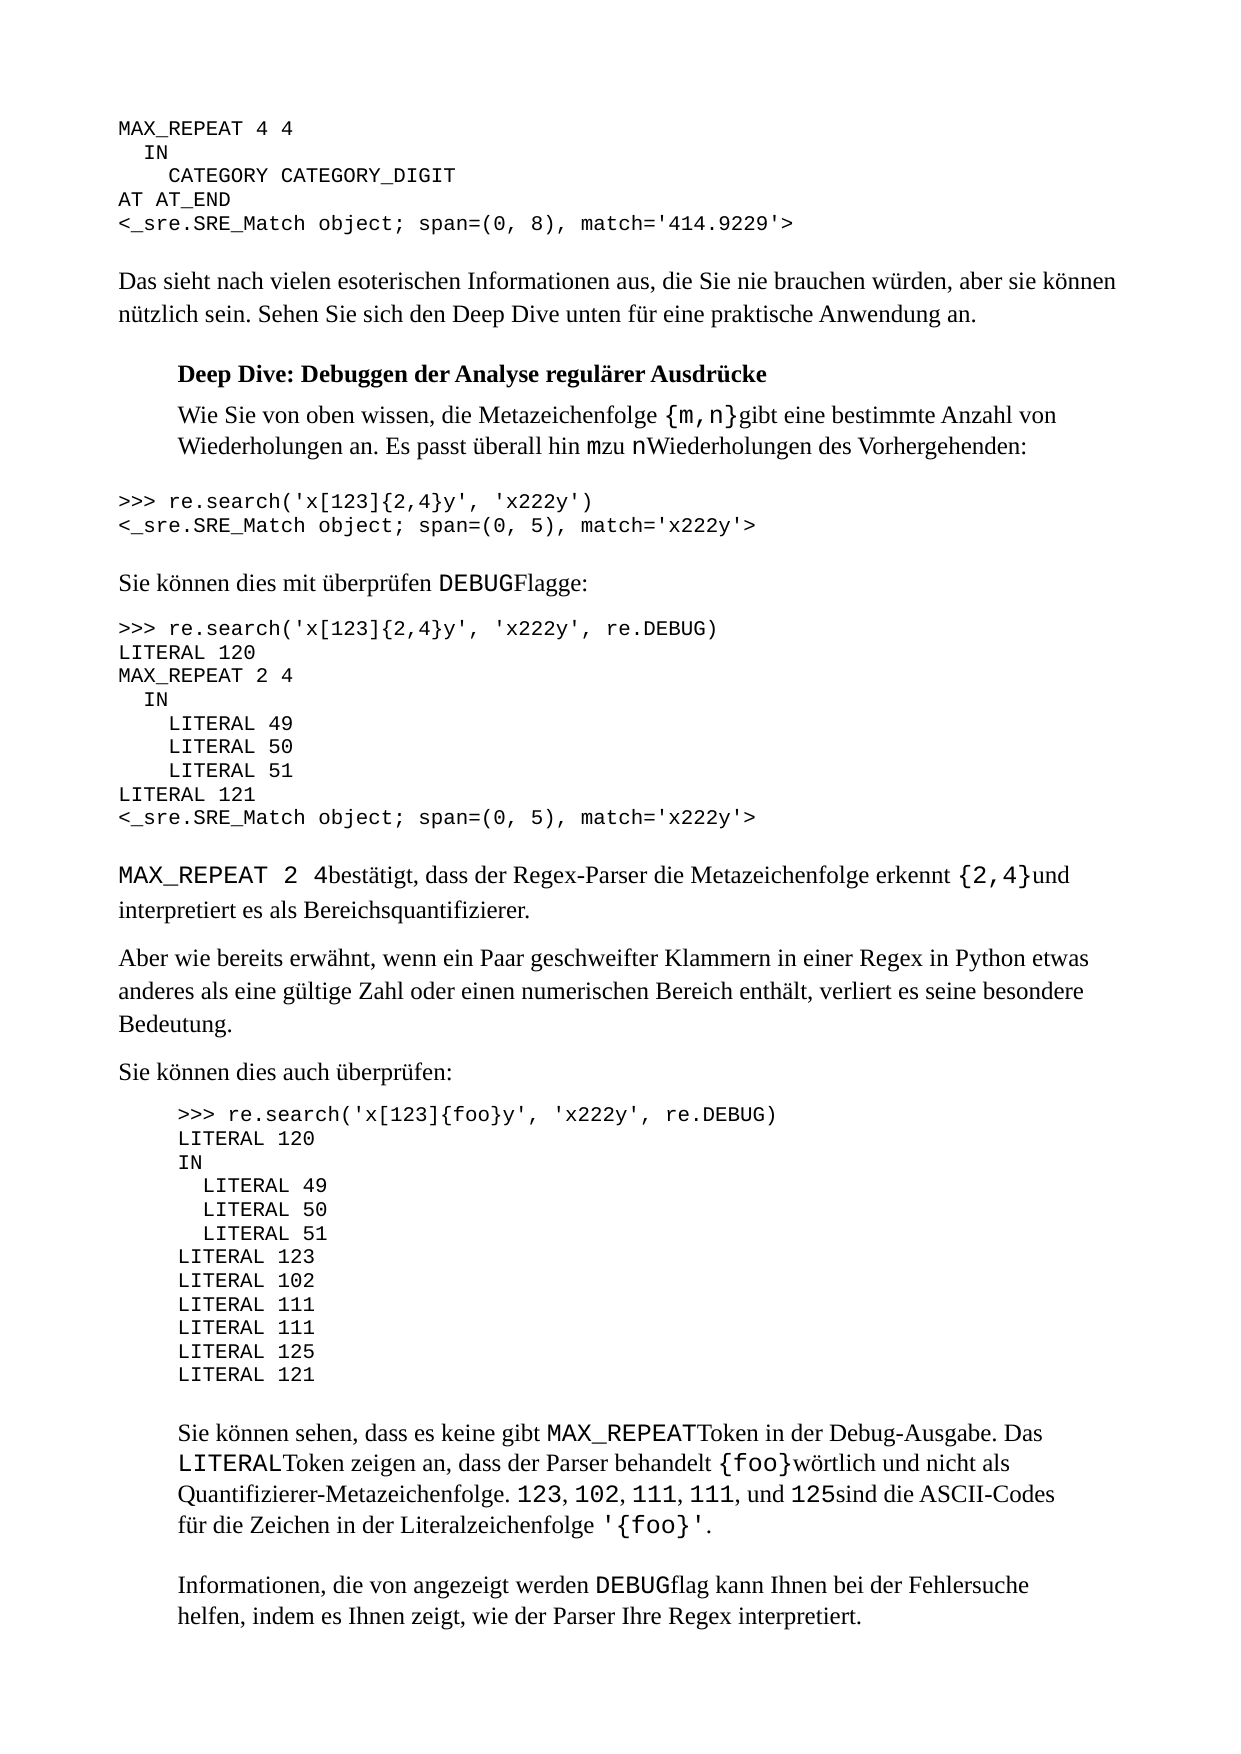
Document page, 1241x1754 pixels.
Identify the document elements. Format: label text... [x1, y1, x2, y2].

text >>> re.search('x[123]{foo}y', 'x222y', re.DEBUG) [177, 1104, 1063, 1128]
text LITERAL 49 [177, 1175, 1063, 1199]
text LITERAL 121 [118, 784, 1122, 807]
text LITERAL 111 [177, 1293, 1063, 1317]
text Aber wie bereits erwähnt, wenn ein Paar geschweifter Klammern in einer Regex in Python etwas anderes als eine gültige Zahl oder einen numerischen Bereich enthält, verliert es seine besondere Bedeutung. [118, 943, 1122, 1038]
text LITERAL 50 [118, 736, 1122, 760]
text LITERAL 120 [118, 642, 1122, 665]
text MAX_REPEAT 2 4 [118, 665, 1122, 689]
text CATEGORY CATEGORY_DIGIT [118, 165, 1122, 189]
text LITERAL 111 [177, 1317, 1063, 1341]
text LITERAL 51 [177, 1223, 1063, 1246]
text Informationen, die von angezeigt werden DEBUGflag kann Ihnen bei der Fehlersuche helfen, indem es Ihnen zeigt, wie der Parser Ihre Regex interpretiert. [177, 1570, 1063, 1630]
text LITERAL 120 [177, 1128, 1063, 1152]
text IN [118, 689, 1122, 713]
text Wie Sie von oben wissen, die Metazeichenfolge {m,n}gibt eine bestimmte Anzahl von Wiederholungen an. Es passt überall hin mzu nWiederholungen des Vorhergehenden: [177, 400, 1063, 462]
text Das sieht nach vielen esoterischen Informationen aus, die Sie nie brauchen würden, aber sie können nützlich sein. Sehen Sie sich den Deep Dive unten für eine praktische Anwendung an. [118, 266, 1122, 328]
text Sie können sehen, dass es keine gibt MAX_REPEATToken in der Debug-Ausgabe. Das LITERALToken zeigen an, dass der Parser behandelt {foo}wörtlich und nicht als Quantifizierer-Metazeichenfolge. 123, 102, 111, 111, und 125sind die ASCII-Codes für die Zeichen in der Literalzeichenfolge '{foo}'. [177, 1418, 1063, 1541]
text MAX_REPEAT 2 4bestätigt, dass der Regex-Parser die Metazeichenfolge erkennt {2,4}und interpretiert es als Bereichsquantifizierer. [118, 860, 1122, 924]
text >>> re.search('x[123]{2,4}y', 'x222y') [118, 491, 1122, 515]
text IN [118, 142, 1122, 165]
text LITERAL 49 [118, 713, 1122, 736]
text IN [177, 1152, 1063, 1175]
text LITERAL 121 [177, 1364, 1063, 1388]
text MAX_REPEAT 4 4 [118, 118, 1122, 142]
text LITERAL 102 [177, 1270, 1063, 1293]
text <_sre.SRE_Match object; span=(0, 8), match='414.9229'> [118, 213, 1122, 236]
text AT AT_END [118, 189, 1122, 213]
text Sie können dies mit überprüfen DEBUGFlagge: [118, 568, 1122, 599]
text LITERAL 125 [177, 1341, 1063, 1364]
text <_sre.SRE_Match object; span=(0, 5), match='x222y'> [118, 515, 1122, 539]
text LITERAL 50 [177, 1199, 1063, 1223]
text >>> re.search('x[123]{2,4}y', 'x222y', re.DEBUG) [118, 618, 1122, 642]
text LITERAL 123 [177, 1246, 1063, 1270]
text Sie können dies auch überprüfen: [118, 1057, 1122, 1086]
text <_sre.SRE_Match object; span=(0, 5), match='x222y'> [118, 807, 1122, 831]
text LITERAL 51 [118, 760, 1122, 784]
subtitle Deep Dive: Debuggen der Analyse regulärer Ausdrücke [177, 359, 1063, 388]
